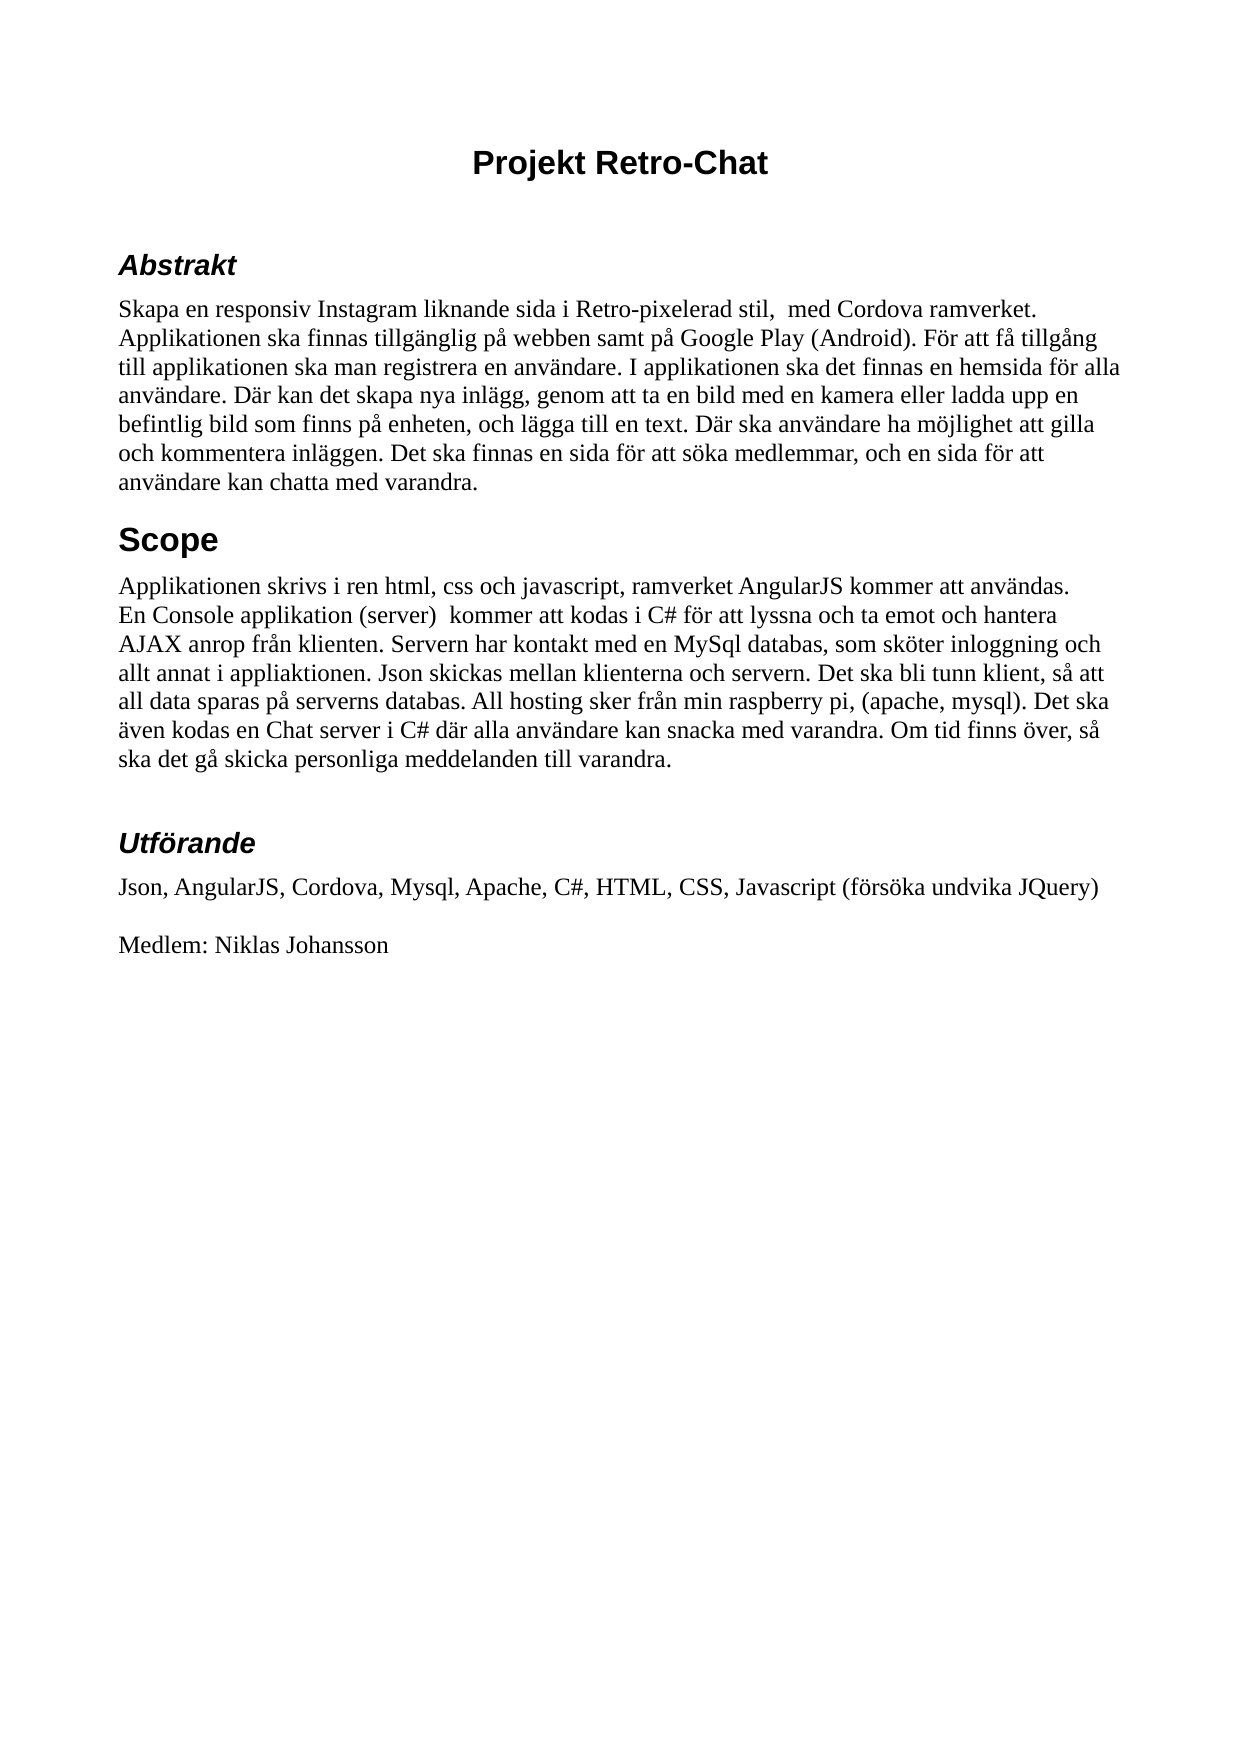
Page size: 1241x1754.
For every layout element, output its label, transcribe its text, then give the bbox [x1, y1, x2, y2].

text Skapa en responsiv Instagram liknande sida i Retro-pixelerad stil, med Cordova ramverket. [118, 294, 1122, 323]
subtitle Scope [118, 520, 1122, 559]
subtitle Abstrakt [118, 248, 1122, 282]
subtitle Utförande [118, 826, 1122, 860]
text Medlem: Niklas Johansson [118, 930, 1122, 959]
text En Console applikation (server) kommer att kodas i C# för att lyssna och ta emot och hantera AJAX anrop från klienten. Servern har kontakt med en MySql databas, som sköter inloggning och allt annat i appliaktionen. Json skickas mellan klienterna och servern. Det ska bli tunn klient, så att all data sparas på serverns databas. All hosting sker från min raspberry pi, (apache, mysql). Det ska även kodas en Chat server i C# där alla användare kan snacka med varandra. Om tid finns över, så ska det gå skicka personliga meddelanden till varandra. [118, 600, 1122, 773]
text Json, AngularJS, Cordova, Mysql, Apache, C#, HTML, CSS, Javascript (försöka undvika JQuery) [118, 872, 1122, 901]
text Applikationen skrivs i ren html, css och javascript, ramverket AngularJS kommer att användas. [118, 571, 1122, 600]
text Applikationen ska finnas tillgänglig på webben samt på Google Play (Android). För att få tillgång till applikationen ska man registrera en användare. I applikationen ska det finnas en hemsida för alla användare. Där kan det skapa nya inlägg, genom att ta en bild med en kamera eller ladda upp en befintlig bild som finns på enheten, och lägga till en text. Där ska användare ha möjlighet att gilla och kommentera inläggen. Det ska finnas en sida för att söka medlemmar, och en sida för att användare kan chatta med varandra. [118, 323, 1122, 495]
subtitle Projekt Retro-Chat [118, 143, 1122, 182]
